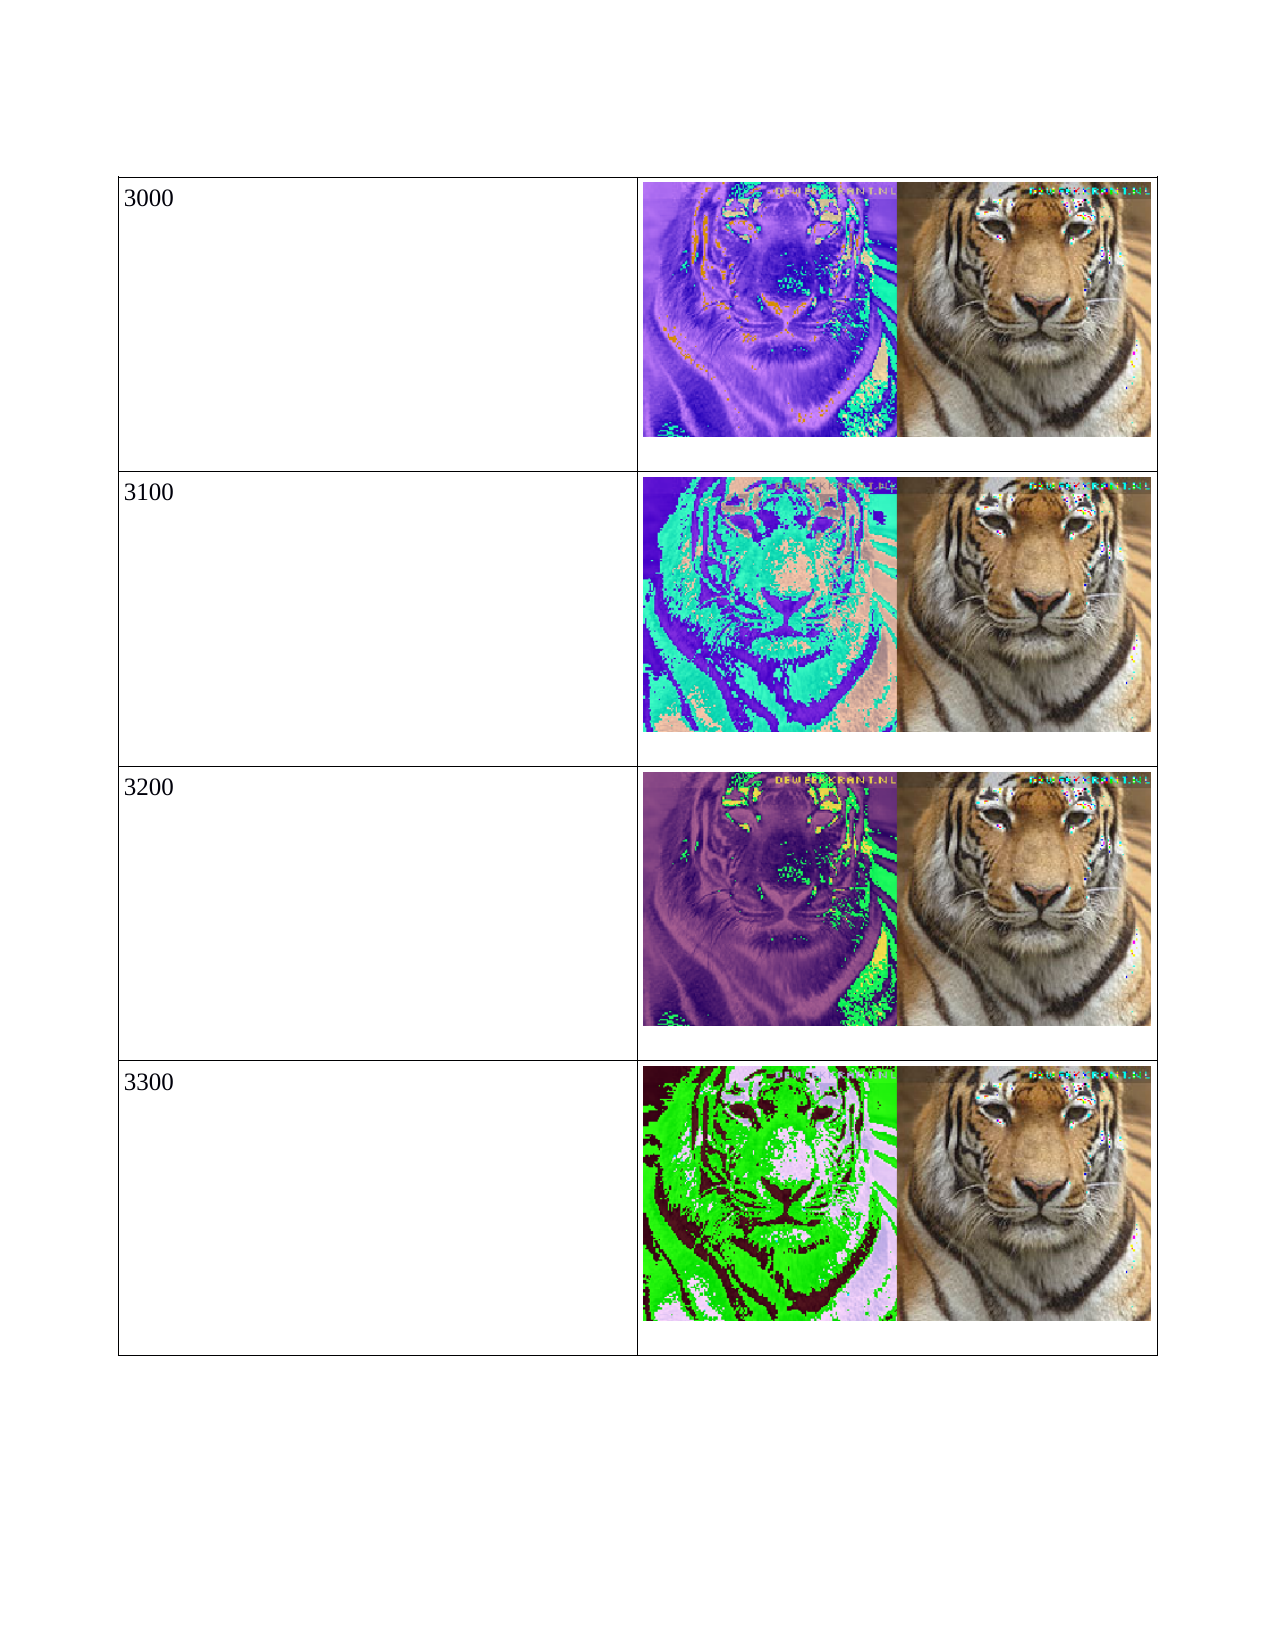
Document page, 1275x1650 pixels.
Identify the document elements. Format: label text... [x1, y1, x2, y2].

table_cell 3300 [119, 1061, 637, 1355]
table_cell [638, 178, 1157, 471]
table_cell [638, 767, 1157, 1060]
picture [643, 1066, 1151, 1321]
table_cell 3200 [119, 767, 637, 1060]
table_cell [638, 1061, 1157, 1355]
picture [643, 182, 1151, 437]
table_cell 3100 [119, 472, 637, 766]
picture [643, 477, 1151, 732]
table_cell [638, 472, 1157, 766]
table_cell 3000 [119, 178, 637, 471]
picture [643, 772, 1151, 1026]
